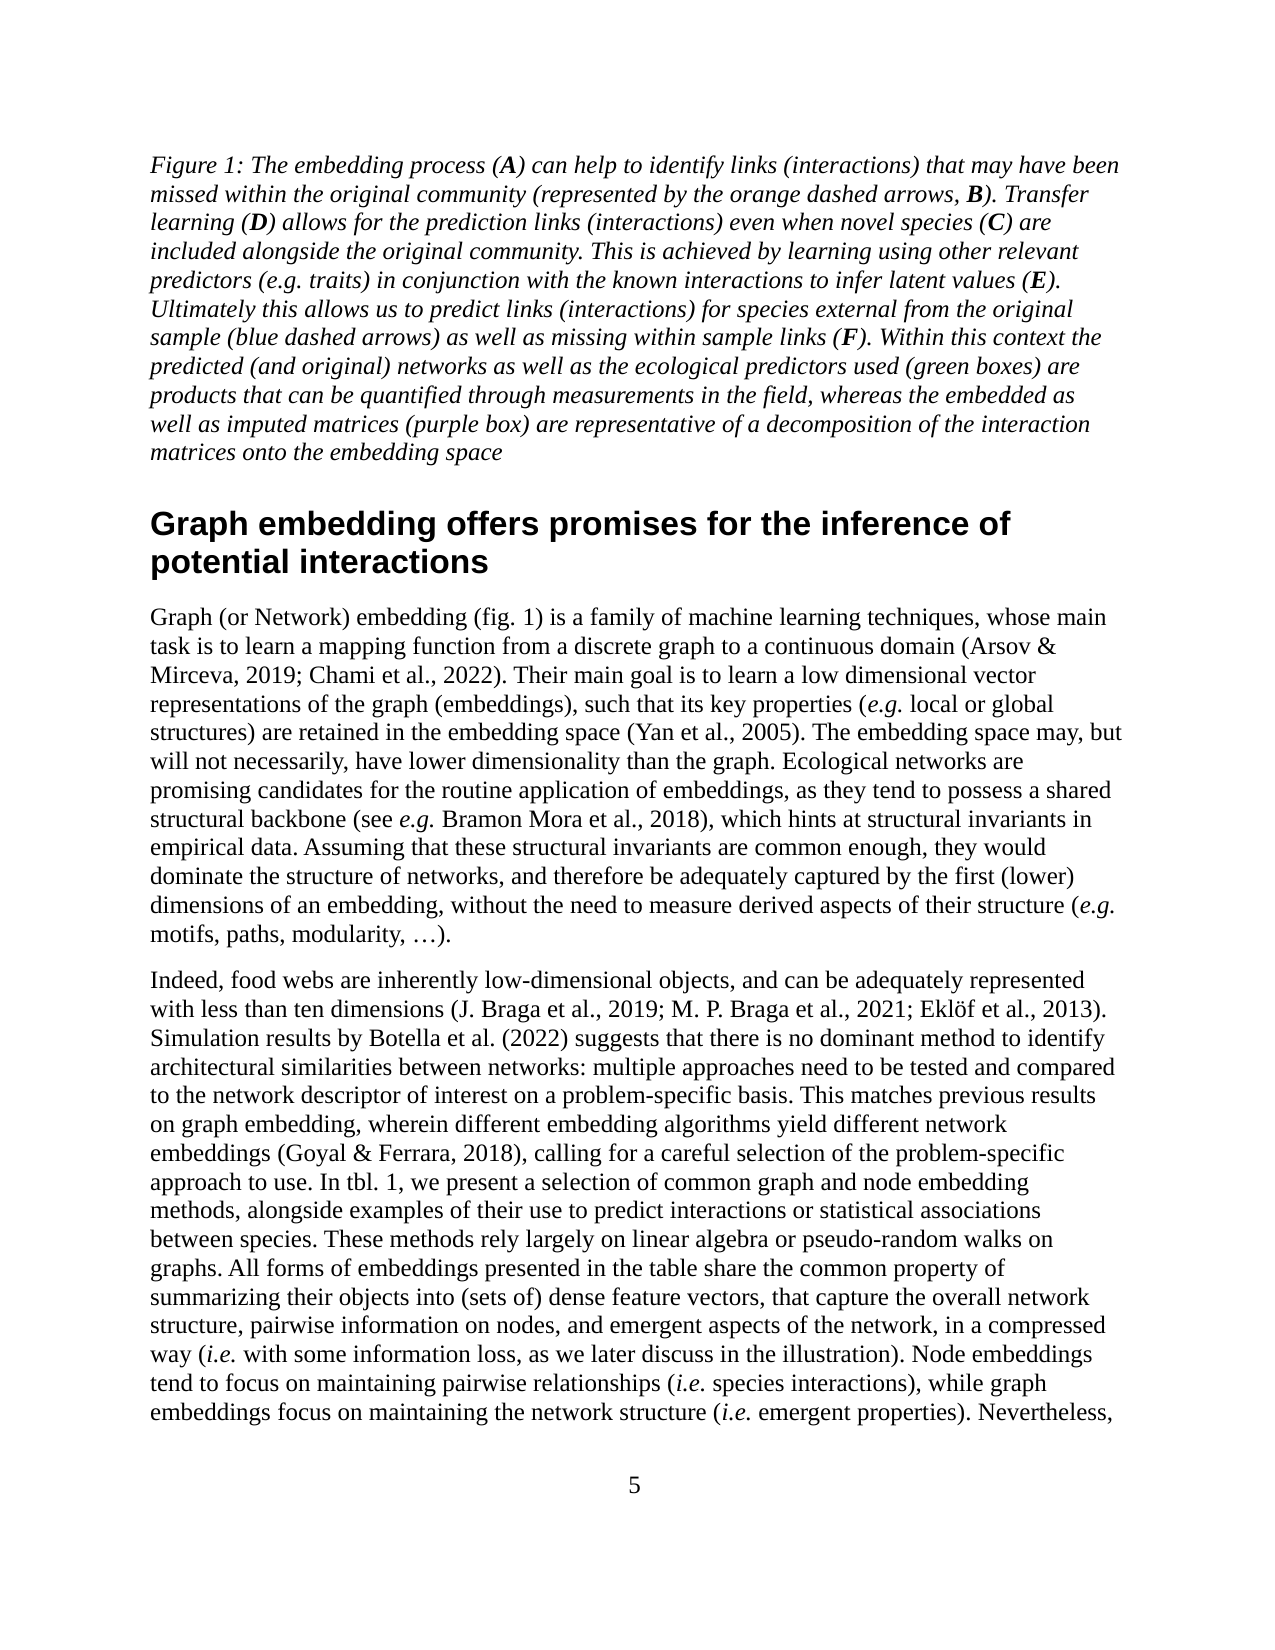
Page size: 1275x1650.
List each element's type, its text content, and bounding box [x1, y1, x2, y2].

text Graph (or Network) embedding (fig. 1) is a family of machine learning techniques, whose main task is to learn a mapping function from a discrete graph to a continuous domain (Arsov & Mirceva, 2019; Chami et al., 2022). Their main goal is to learn a low dimensional vector representations of the graph (embeddings), such that its key properties (e.g. local or global structures) are retained in the embedding space (Yan et al., 2005). The embedding space may, but will not necessarily, have lower dimensionality than the graph. Ecological networks are promising candidates for the routine application of embeddings, as they tend to possess a shared structural backbone (see e.g. Bramon Mora et al., 2018), which hints at structural invariants in empirical data. Assuming that these structural invariants are common enough, they would dominate the structure of networks, and therefore be adequately captured by the first (lower) dimensions of an embedding, without the need to measure derived aspects of their structure (e.g. motifs, paths, modularity, …). [150, 602, 1125, 947]
text Figure 1: The embedding process (A) can help to identify links (interactions) that may have been missed within the original community (represented by the orange dashed arrows, B). Transfer learning (D) allows for the prediction links (interactions) even when novel species (C) are included alongside the original community. This is achieved by learning using other relevant predictors (e.g. traits) in conjunction with the known interactions to infer latent values (E). Ultimately this allows us to predict links (interactions) for species external from the original sample (blue dashed arrows) as well as missing within sample links (F). Within this context the predicted (and original) networks as well as the ecological predictors used (green boxes) are products that can be quantified through measurements in the field, whereas the embedded as well as imputed matrices (purple box) are representative of a decomposition of the interaction matrices onto the embedding space [150, 150, 1125, 466]
subtitle Graph embedding offers promises for the inference of potential interactions [150, 504, 1125, 581]
text Indeed, food webs are inherently low-dimensional objects, and can be adequately represented with less than ten dimensions (J. Braga et al., 2019; M. P. Braga et al., 2021; Eklöf et al., 2013). Simulation results by Botella et al. (2022) suggests that there is no dominant method to identify architectural similarities between networks: multiple approaches need to be tested and compared to the network descriptor of interest on a problem-specific basis. This matches previous results on graph embedding, wherein different embedding algorithms yield different network embeddings (Goyal & Ferrara, 2018), calling for a careful selection of the problem-specific approach to use. In tbl. 1, we present a selection of common graph and node embedding methods, alongside examples of their use to predict interactions or statistical associations between species. These methods rely largely on linear algebra or pseudo-random walks on graphs. All forms of embeddings presented in the table share the common property of summarizing their objects into (sets of) dense feature vectors, that capture the overall network structure, pairwise information on nodes, and emergent aspects of the network, in a compressed way (i.e. with some information loss, as we later discuss in the illustration). Node embeddings tend to focus on maintaining pairwise relationships (i.e. species interactions), while graph embeddings focus on maintaining the network structure (i.e. emergent properties). Nevertheless, [150, 965, 1125, 1425]
